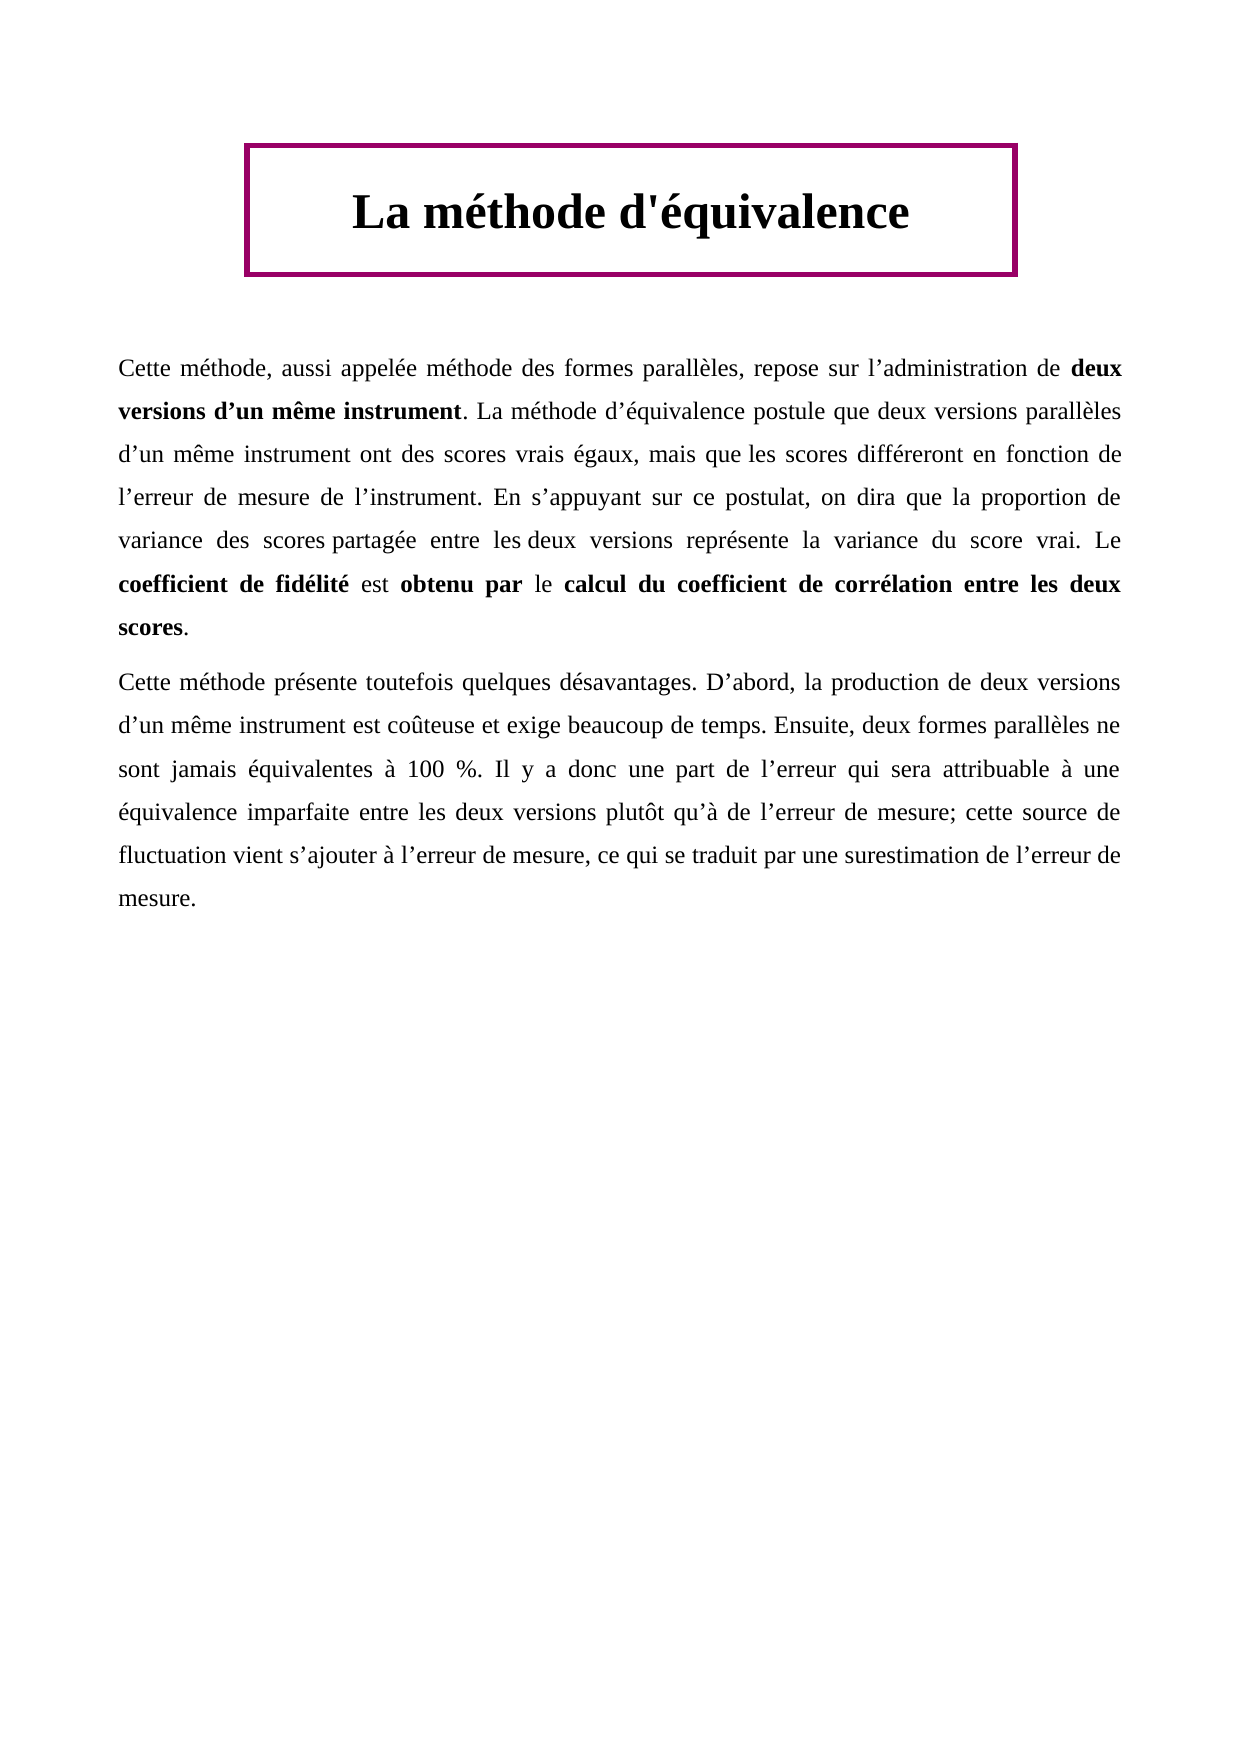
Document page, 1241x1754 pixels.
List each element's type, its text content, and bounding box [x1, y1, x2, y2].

text Cette méthode, aussi appelée méthode des formes parallèles, repose sur l’administration de deux versions d’un même instrument. La méthode d’équivalence postule que deux versions parallèles d’un même instrument ont des scores vrais égaux, mais que les scores différeront en fonction de l’erreur de mesure de l’instrument. En s’appuyant sur ce postulat, on dira que la proportion de variance des scores partagée entre les deux versions représente la variance du score vrai. Le coefficient de fidélité est obtenu par le calcul du coefficient de corrélation entre les deux scores. [118, 353, 1122, 641]
text Cette méthode présente toutefois quelques désavantages. D’abord, la production de deux versions d’un même instrument est coûteuse et exige beaucoup de temps. Ensuite, deux formes parallèles ne sont jamais équivalentes à 100 %. Il y a donc une part de l’erreur qui sera attribuable à une équivalence imparfaite entre les deux versions plutôt qu’à de l’erreur de mesure; cette source de fluctuation vient s’ajouter à l’erreur de mesure, ce qui se traduit par une surestimation de l’erreur de mesure. [118, 667, 1122, 912]
subtitle La méthode d'équivalence [258, 182, 1004, 239]
